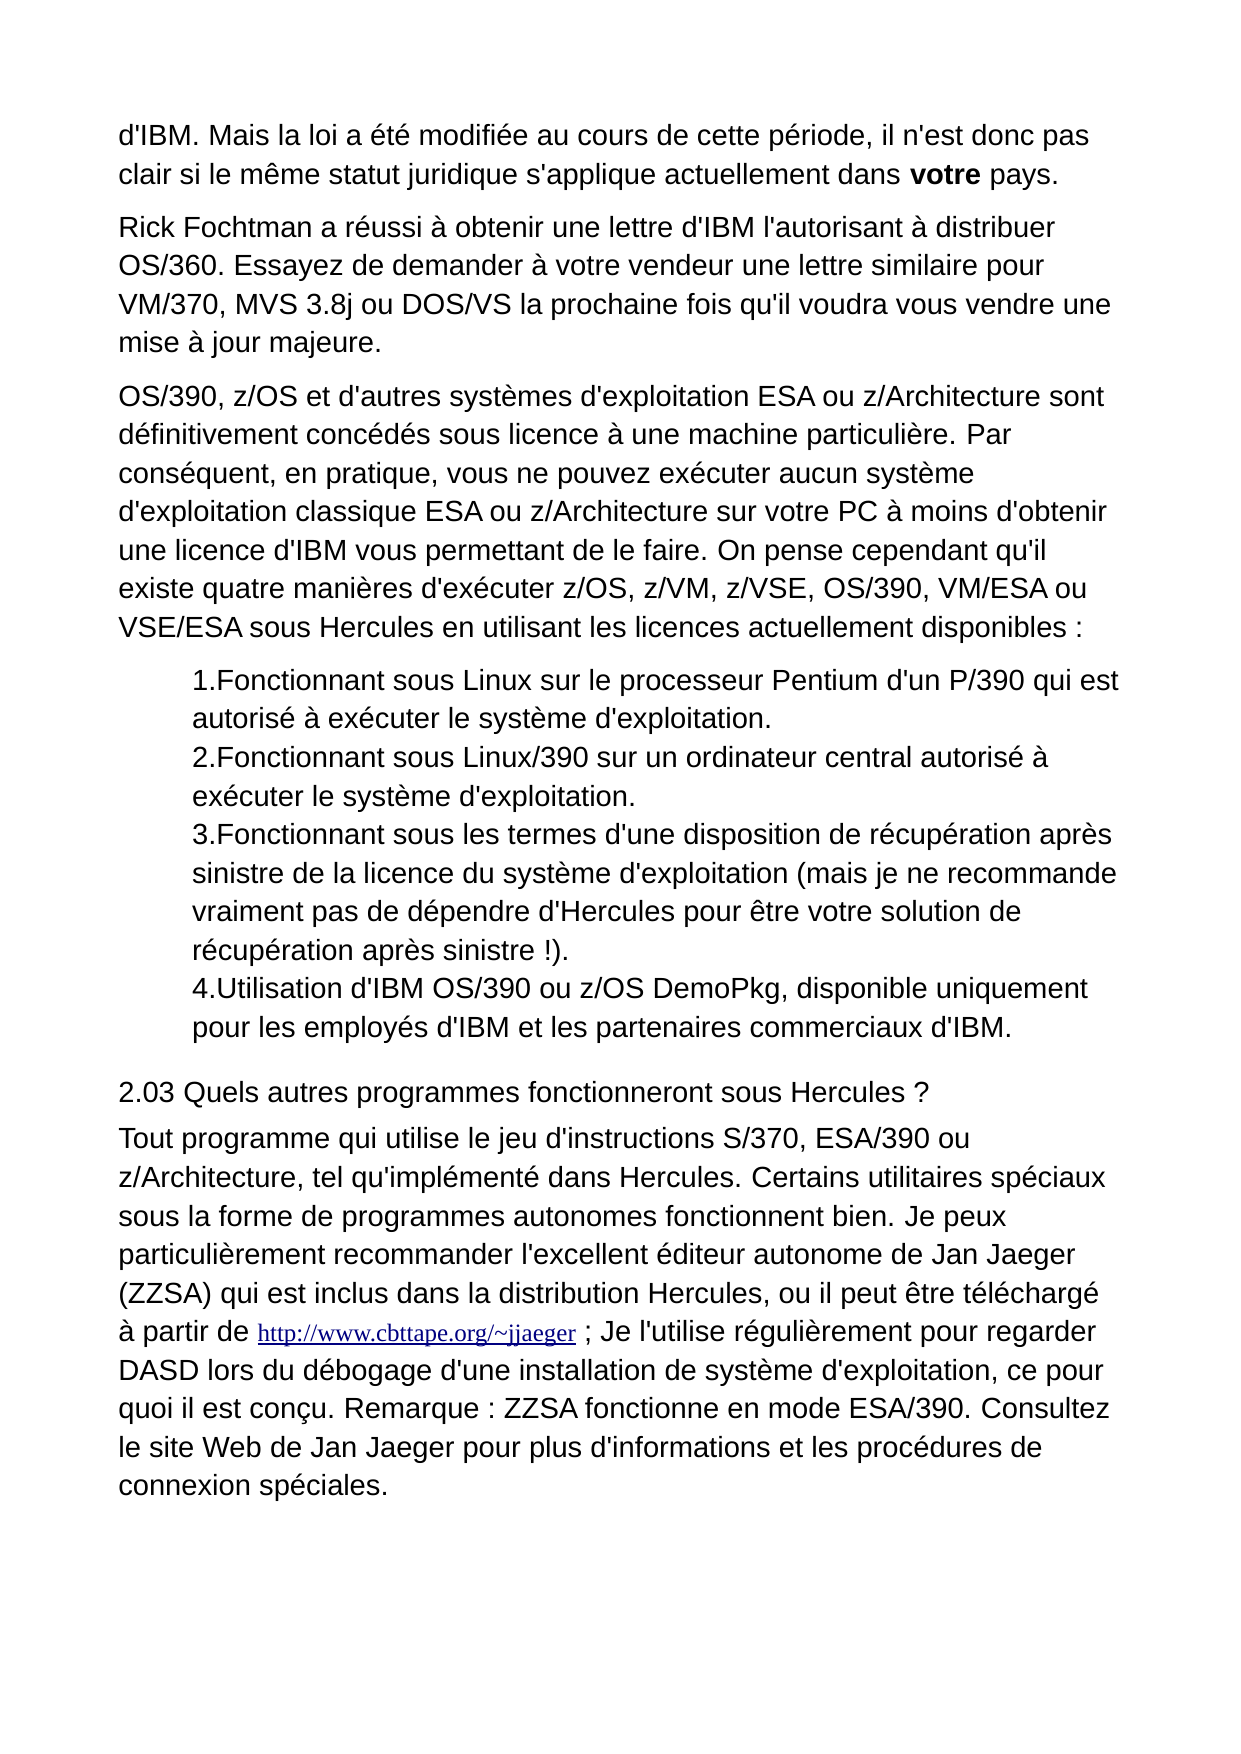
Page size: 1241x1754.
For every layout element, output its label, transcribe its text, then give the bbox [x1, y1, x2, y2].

list Utilisation d'IBM OS/390 ou z/OS DemoPkg, disponible uniquement pour les employés d'IBM et les partenaires commerciaux d'IBM. [118, 971, 1122, 1043]
subtitle 2.03 Quels autres programmes fonctionneront sous Hercules ? [118, 1075, 1122, 1109]
list Fonctionnant sous les termes d'une disposition de récupération après sinistre de la licence du système d'exploitation (mais je ne recommande vraiment pas de dépendre d'Hercules pour être votre solution de récupération après sinistre !). [118, 817, 1122, 966]
list Fonctionnant sous Linux sur le processeur Pentium d'un P/390 qui est autorisé à exécuter le système d'exploitation. [118, 663, 1122, 735]
text OS/390, z/OS et d'autres systèmes d'exploitation ESA ou z/Architecture sont définitivement concédés sous licence à une machine particulière. Par conséquent, en pratique, vous ne pouvez exécuter aucun système d'exploitation classique ESA ou z/Architecture sur votre PC à moins d'obtenir une licence d'IBM vous permettant de le faire. On pense cependant qu'il existe quatre manières d'exécuter z/OS, z/VM, z/VSE, OS/390, VM/ESA ou VSE/ESA sous Hercules en utilisant les licences actuellement disponibles : [118, 378, 1122, 643]
text Tout programme qui utilise le jeu d'instructions S/370, ESA/390 ou z/Architecture, tel qu'implémenté dans Hercules. Certains utilitaires spéciaux sous la forme de programmes autonomes fonctionnent bien. Je peux particulièrement recommander l'excellent éditeur autonome de Jan Jaeger (ZZSA) qui est inclus dans la distribution Hercules, ou il peut être téléchargé à partir de http://www.cbttape.org/~jjaeger ; Je l'utilise régulièrement pour regarder DASD lors du débogage d'une installation de système d'exploitation, ce pour quoi il est conçu. Remarque : ZZSA fonctionne en mode ESA/390. Consultez le site Web de Jan Jaeger pour plus d'informations et les procédures de connexion spéciales. [118, 1121, 1122, 1502]
text d'IBM. Mais la loi a été modifiée au cours de cette période, il n'est donc pas clair si le même statut juridique s'applique actuellement dans votre pays. [118, 118, 1122, 190]
text Rick Fochtman a réussi à obtenir une lettre d'IBM l'autorisant à distribuer OS/360. Essayez de demander à votre vendeur une lettre similaire pour VM/370, MVS 3.8j ou DOS/VS la prochaine fois qu'il voudra vous vendre une mise à jour majeure. [118, 210, 1122, 359]
list Fonctionnant sous Linux/390 sur un ordinateur central autorisé à exécuter le système d'exploitation. [118, 740, 1122, 812]
